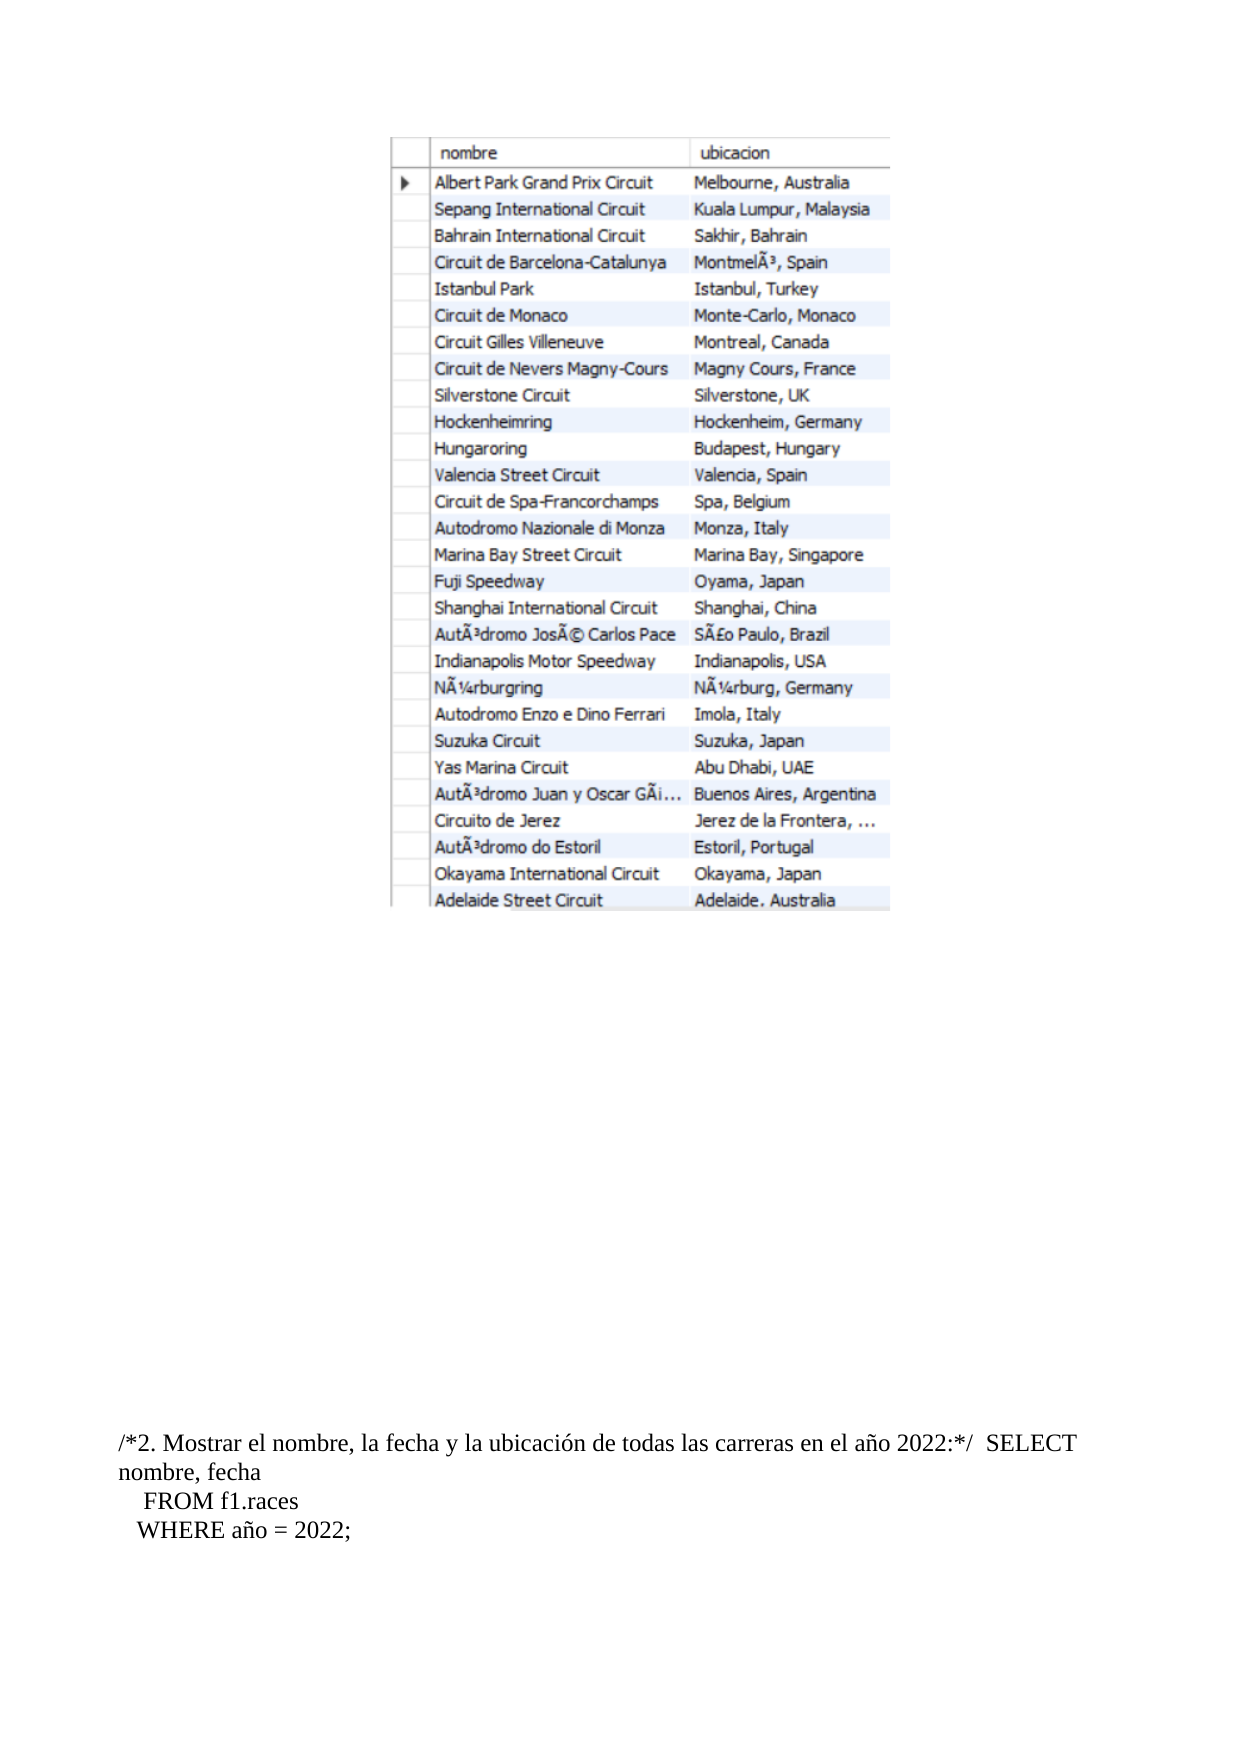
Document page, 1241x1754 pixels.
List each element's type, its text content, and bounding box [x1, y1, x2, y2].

picture [390, 137, 891, 911]
text /*2. Mostrar el nombre, la fecha y la ubicación de todas las carreras en el año 2022:*/ SELECT nombre, fecha FROM f1.races WHERE año = 2022; [118, 1428, 1122, 1543]
